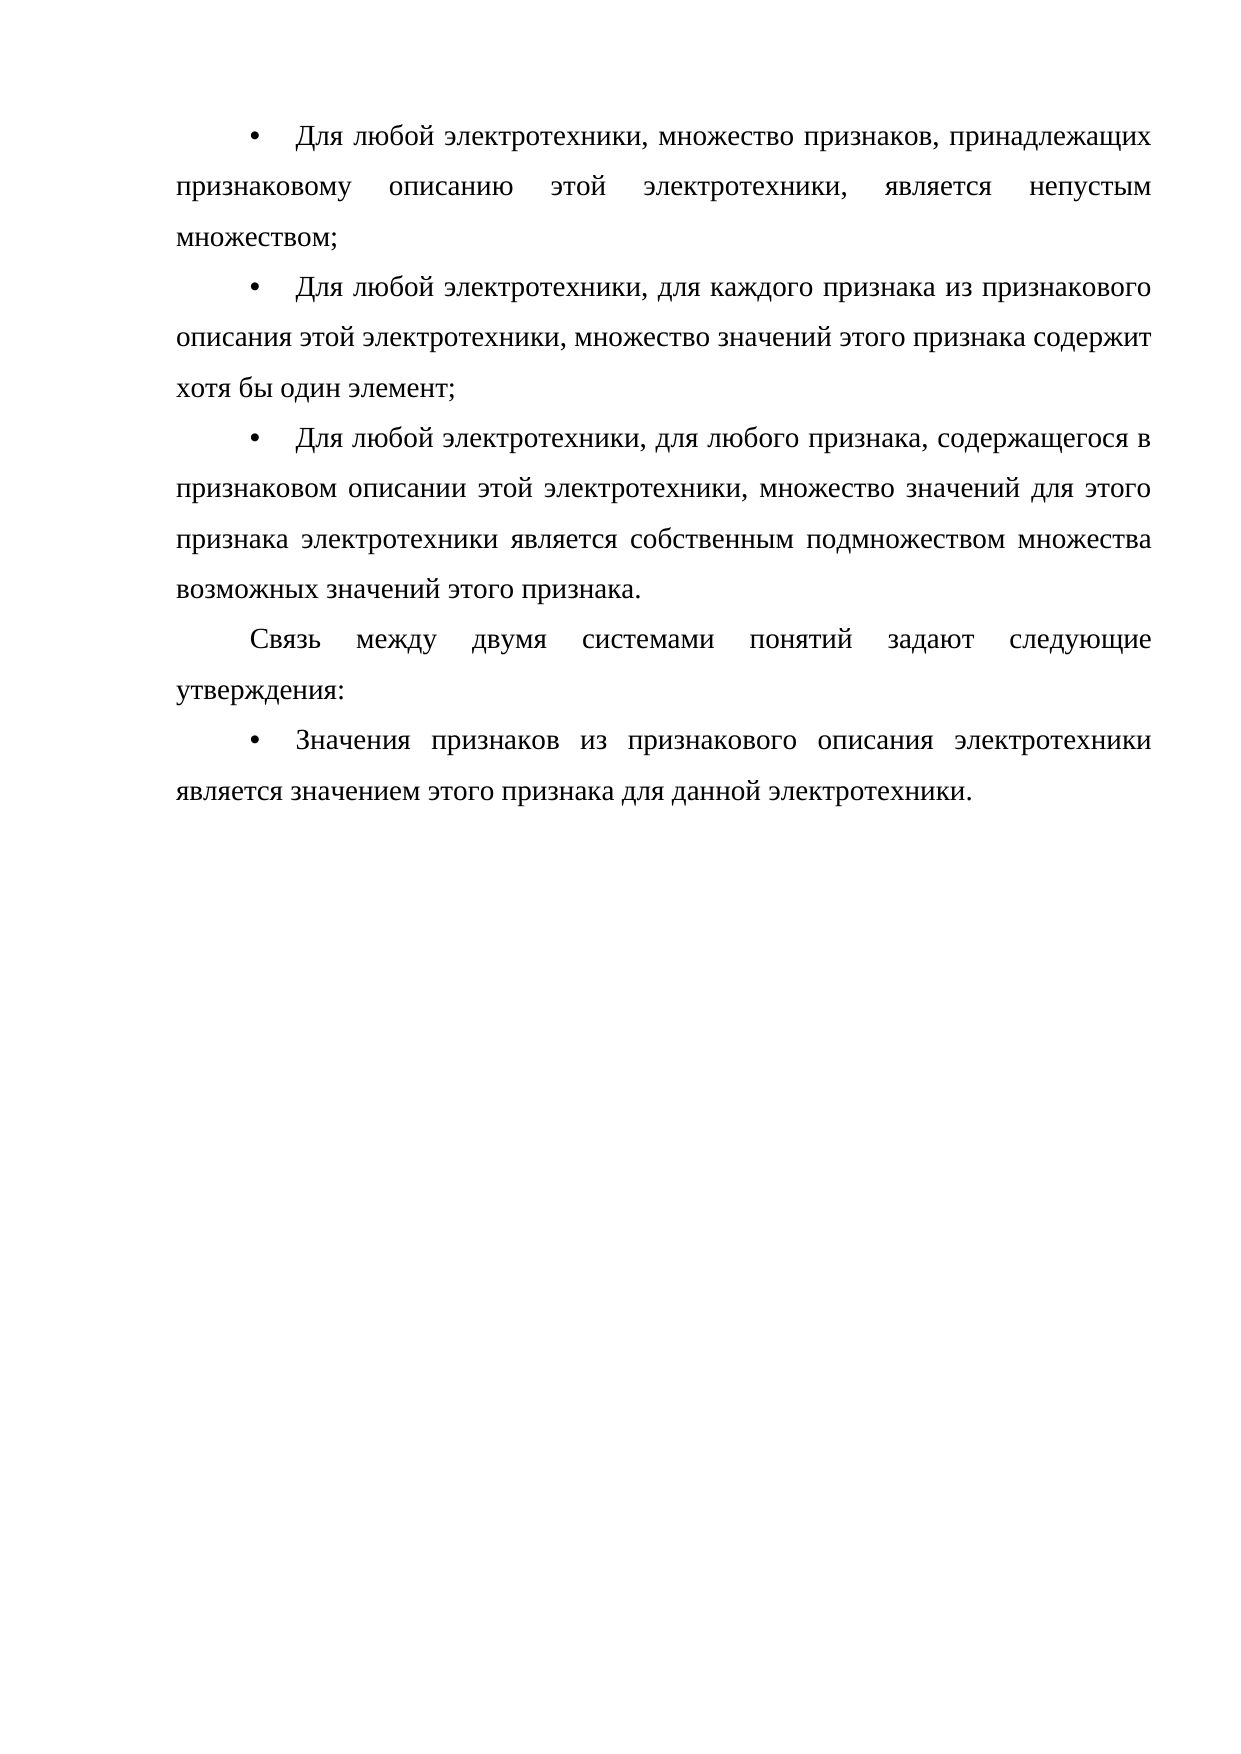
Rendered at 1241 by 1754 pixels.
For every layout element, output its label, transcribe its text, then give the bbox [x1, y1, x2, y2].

list Для любой электротехники, для любого признака, содержащегося в признаковом описании этой электротехники, множество значений для этого признака электротехники является собственным подмножеством множества возможных значений этого признака. [176, 420, 1152, 605]
list Для любой электротехники, множество признаков, принадлежащих признаковому описанию этой электротехники, является непустым множеством; [176, 118, 1152, 252]
list Значения признаков из признакового описания электротехники является значением этого признака для данной электротехники. [176, 722, 1152, 806]
text Связь между двумя системами понятий задают следующие утверждения: [176, 622, 1152, 705]
list Для любой электротехники, для каждого признака из признакового описания этой электротехники, множество значений этого признака содержит хотя бы один элемент; [176, 269, 1152, 403]
